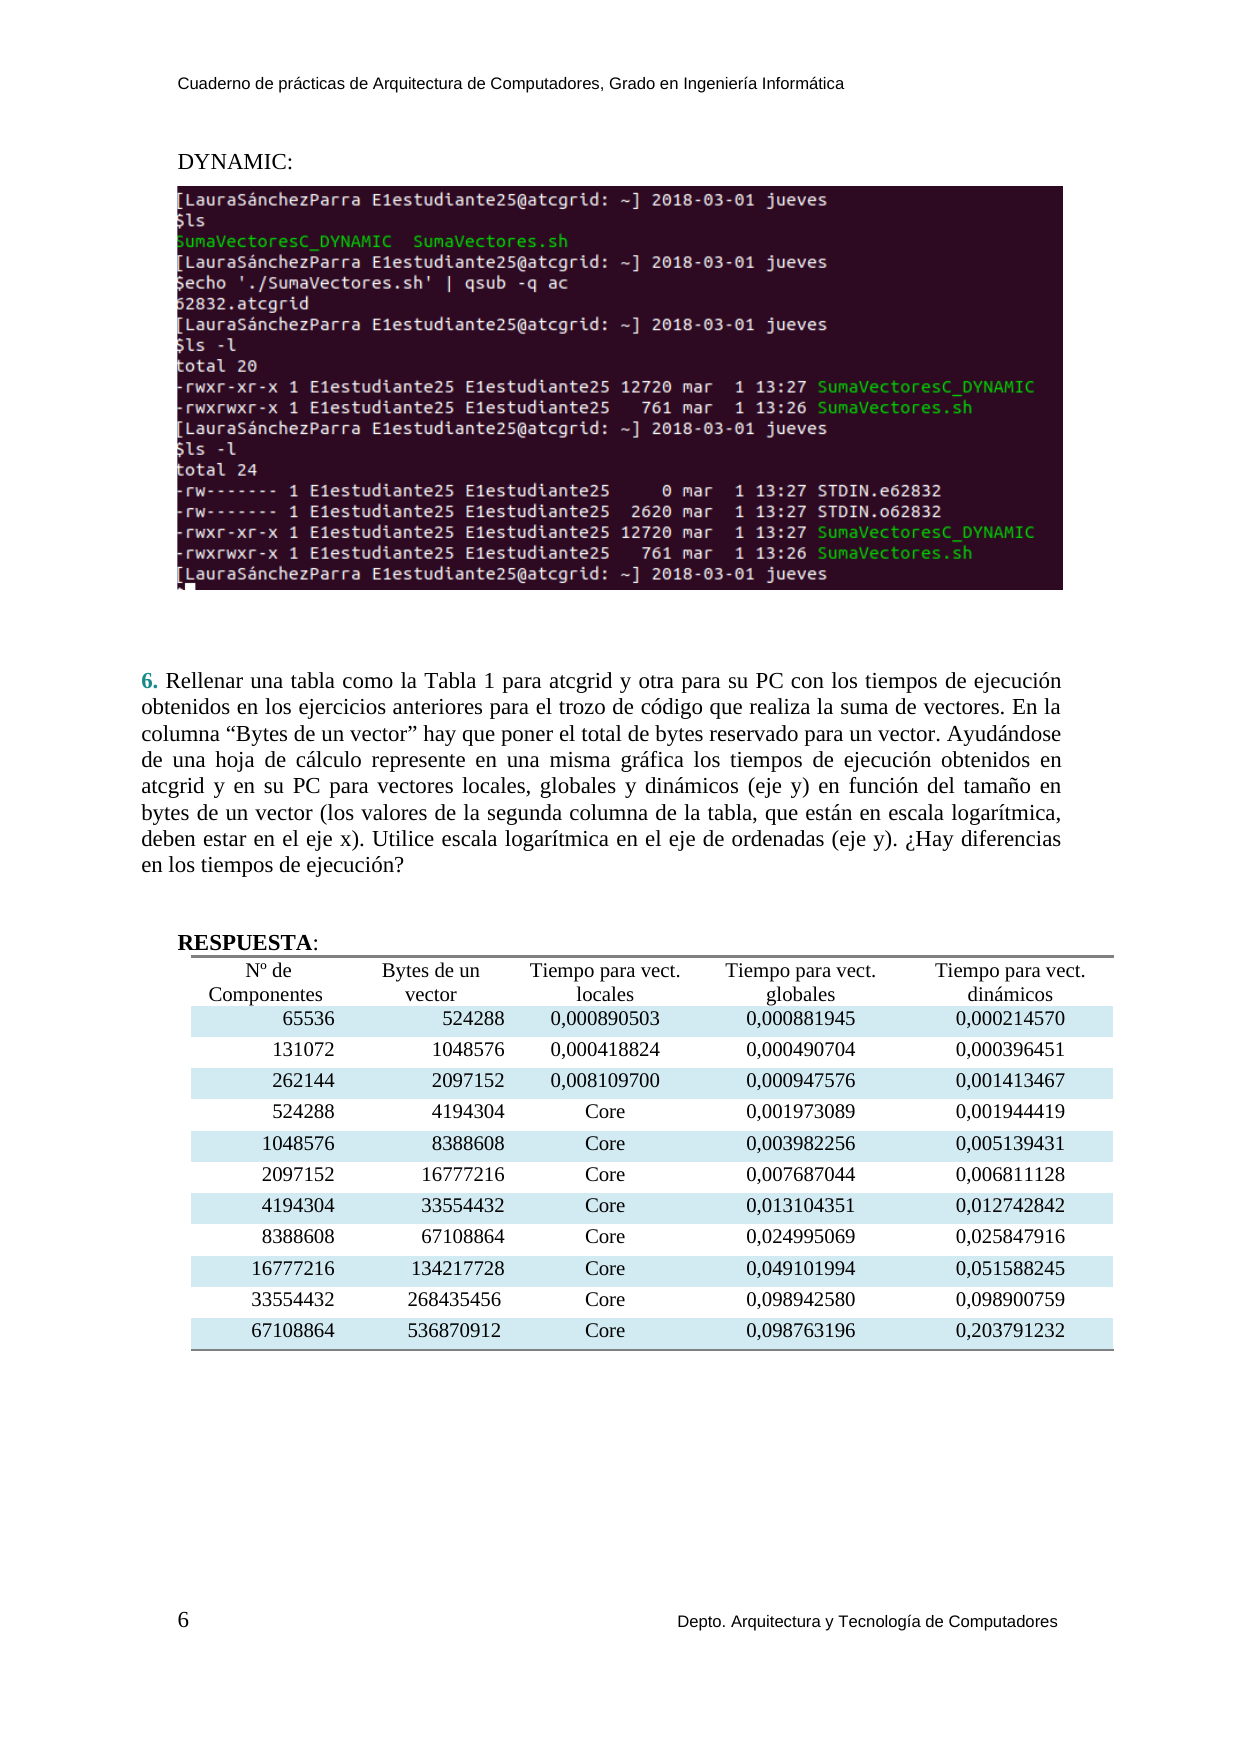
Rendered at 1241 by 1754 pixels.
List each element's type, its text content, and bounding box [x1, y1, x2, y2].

table_cell 0,008109700 [516, 1068, 694, 1099]
table_cell 2097152 [191, 1162, 346, 1193]
table_cell 524288 [191, 1099, 346, 1131]
table_cell 268435456 [346, 1287, 516, 1318]
list 6. Rellenar una tabla como la Tabla 1 para atcgrid y otra para su PC con los tiempos de ejecución obtenidos en los ejercicios anteriores para el trozo de código que realiza la suma de vectores. En la columna “Bytes de un vector” hay que poner el total de bytes reservado para un vector. Ayudándose de una hoja de cálculo represente en una misma gráfica los tiempos de ejecución obtenidos en atcgrid y en su PC para vectores locales, globales y dinámicos (eje y) en función del tamaño en bytes de un vector (los valores de la segunda columna de la tabla, que están en escala logarítmica, deben estar en el eje x). Utilice escala logarítmica en el eje de ordenadas (eje y). ¿Hay diferencias en los tiempos de ejecución? [103, 667, 1063, 878]
table_cell Core [516, 1193, 694, 1224]
table_cell 0,098900759 [907, 1287, 1113, 1318]
table_header Nº de Componentes [191, 958, 346, 1006]
table_cell 0,006811128 [907, 1162, 1113, 1193]
table_cell Core [516, 1224, 694, 1256]
table_cell 0,098942580 [694, 1287, 907, 1318]
table_cell Core [516, 1131, 694, 1162]
table_cell 67108864 [191, 1318, 346, 1349]
table_cell 0,001413467 [907, 1068, 1113, 1099]
table_cell 0,000418824 [516, 1037, 694, 1068]
table_cell 33554432 [191, 1287, 346, 1318]
table_cell 0,049101994 [694, 1256, 907, 1287]
table_cell 16777216 [346, 1162, 516, 1193]
table_header Tiempo para vect. globales [694, 958, 907, 1006]
table_cell 0,001973089 [694, 1099, 907, 1131]
table_cell 0,000890503 [516, 1006, 694, 1037]
table_cell 0,000881945 [694, 1006, 907, 1037]
table_cell Core [516, 1162, 694, 1193]
table_cell 0,005139431 [907, 1131, 1113, 1162]
table_cell Core [516, 1287, 694, 1318]
table_header Tiempo para vect. locales [516, 958, 694, 1006]
table_cell 0,003982256 [694, 1131, 907, 1162]
table_cell 0,024995069 [694, 1224, 907, 1256]
table_cell 0,203791232 [907, 1318, 1113, 1349]
table_header Bytes de un vector [346, 958, 516, 1006]
table_cell Core [516, 1256, 694, 1287]
table_cell 8388608 [191, 1224, 346, 1256]
table_header Tiempo para vect. dinámicos [907, 958, 1113, 1006]
table_cell 0,000214570 [907, 1006, 1113, 1037]
list DYNAMIC: [177, 148, 1063, 174]
table_cell 134217728 [346, 1256, 516, 1287]
table_cell 4194304 [346, 1099, 516, 1131]
table_cell 4194304 [191, 1193, 346, 1224]
table_cell 0,001944419 [907, 1099, 1113, 1131]
table_cell 67108864 [346, 1224, 516, 1256]
table_cell 0,098763196 [694, 1318, 907, 1349]
table_cell 262144 [191, 1068, 346, 1099]
table_cell 0,000947576 [694, 1068, 907, 1099]
picture [177, 186, 1063, 590]
table_cell 16777216 [191, 1256, 346, 1287]
table_cell 2097152 [346, 1068, 516, 1099]
table_cell 536870912 [346, 1318, 516, 1349]
table_cell 1048576 [346, 1037, 516, 1068]
table_cell 0,000396451 [907, 1037, 1113, 1068]
table_cell 0,000490704 [694, 1037, 907, 1068]
table_cell 1048576 [191, 1131, 346, 1162]
table_cell 0,051588245 [907, 1256, 1113, 1287]
table_cell 0,013104351 [694, 1193, 907, 1224]
table_cell 33554432 [346, 1193, 516, 1224]
table_cell 65536 [191, 1006, 346, 1037]
table_cell 524288 [346, 1006, 516, 1037]
table_cell 0,012742842 [907, 1193, 1113, 1224]
table_cell 131072 [191, 1037, 346, 1068]
table_cell 8388608 [346, 1131, 516, 1162]
list RESPUESTA: [177, 929, 1063, 955]
table_cell 0,025847916 [907, 1224, 1113, 1256]
table_cell Core [516, 1099, 694, 1131]
table_cell 0,007687044 [694, 1162, 907, 1193]
table_cell Core [516, 1318, 694, 1349]
